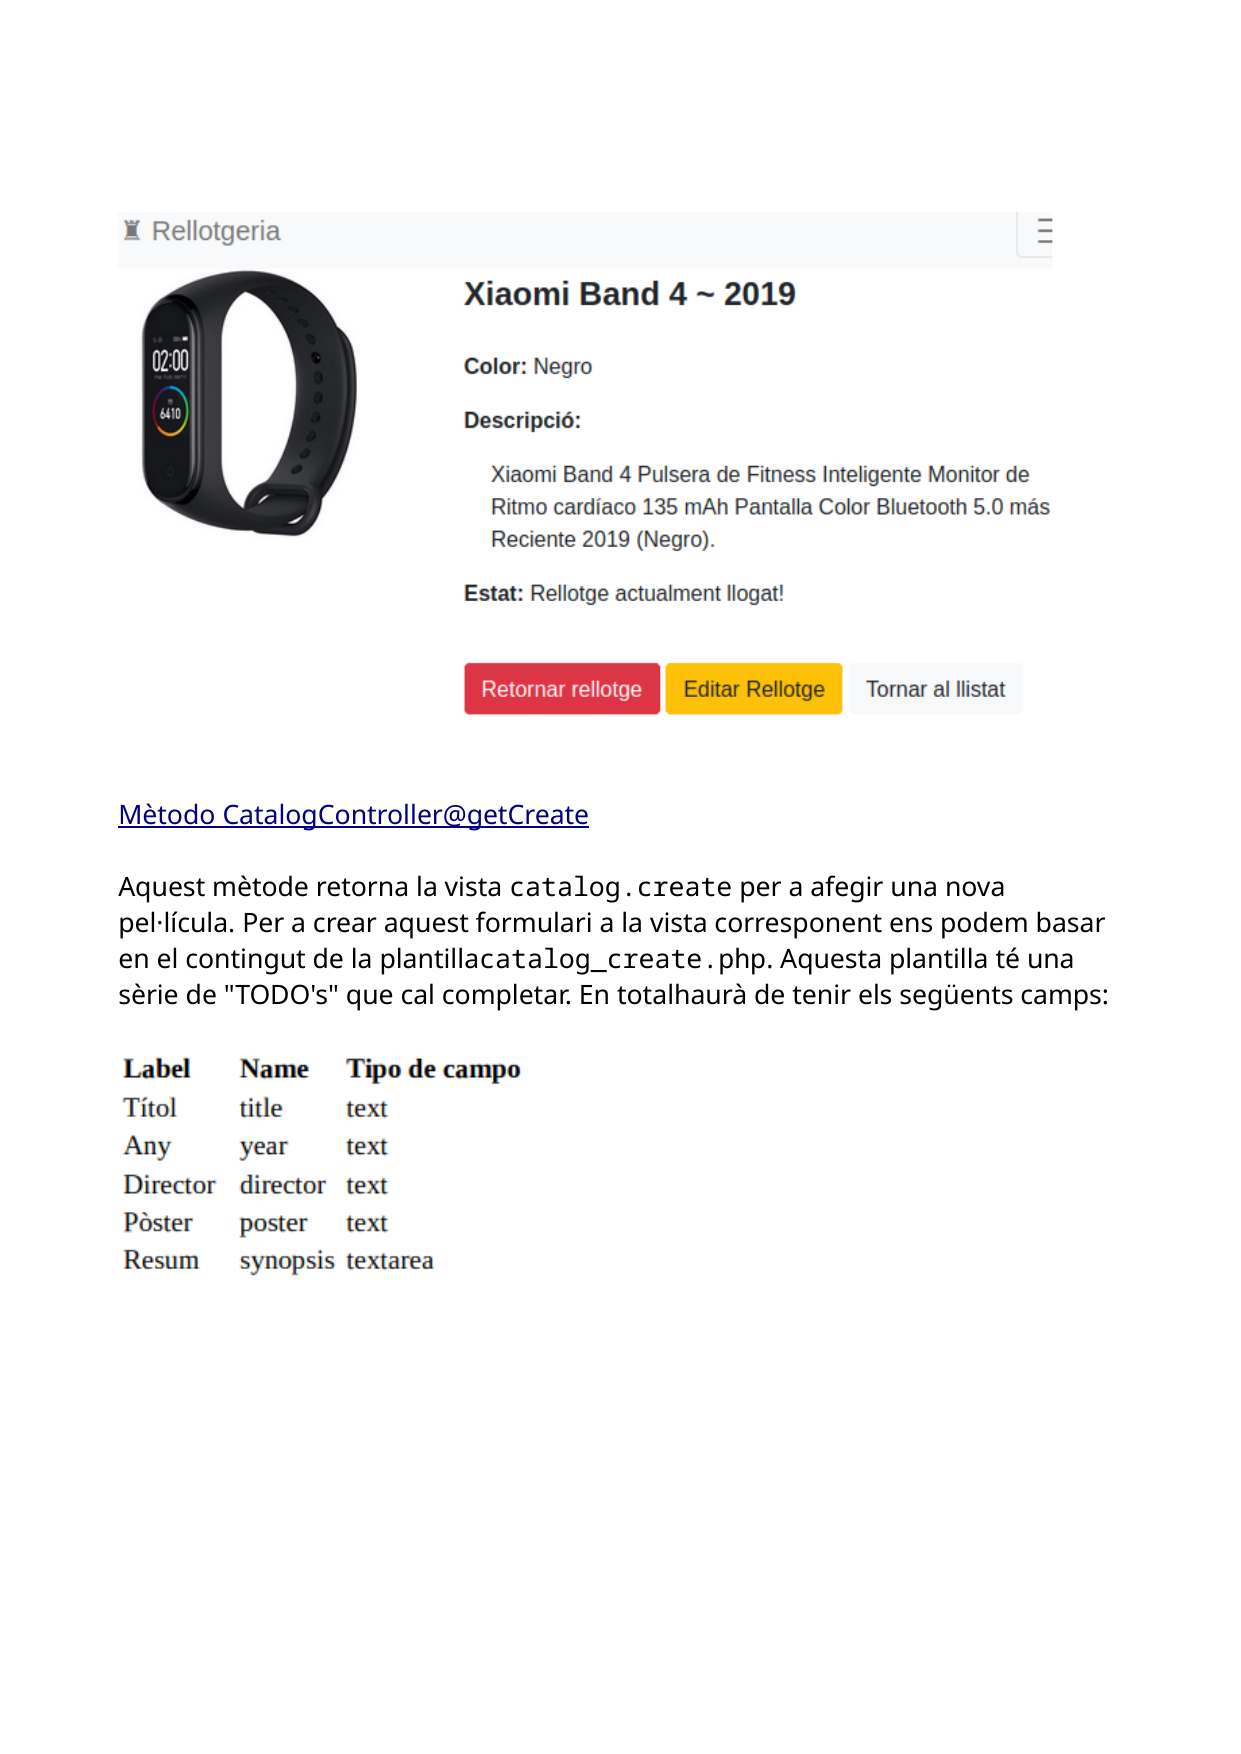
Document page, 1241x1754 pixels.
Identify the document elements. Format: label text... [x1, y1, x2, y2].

picture [118, 1048, 528, 1280]
picture [118, 212, 1053, 724]
text Aquest mètode retorna la vista catalog.create per a afegir una nova pel·lícula. Per a crear aquest formulari a la vista corresponent ens podem basar en el contingut de la plantillacatalog_create.php. Aquesta plantilla té una sèrie de "TODO's" que cal completar. En totalhaurà de tenir els següents camps: [118, 868, 1122, 1012]
text Mètodo CatalogController@getCreate [118, 796, 1122, 832]
